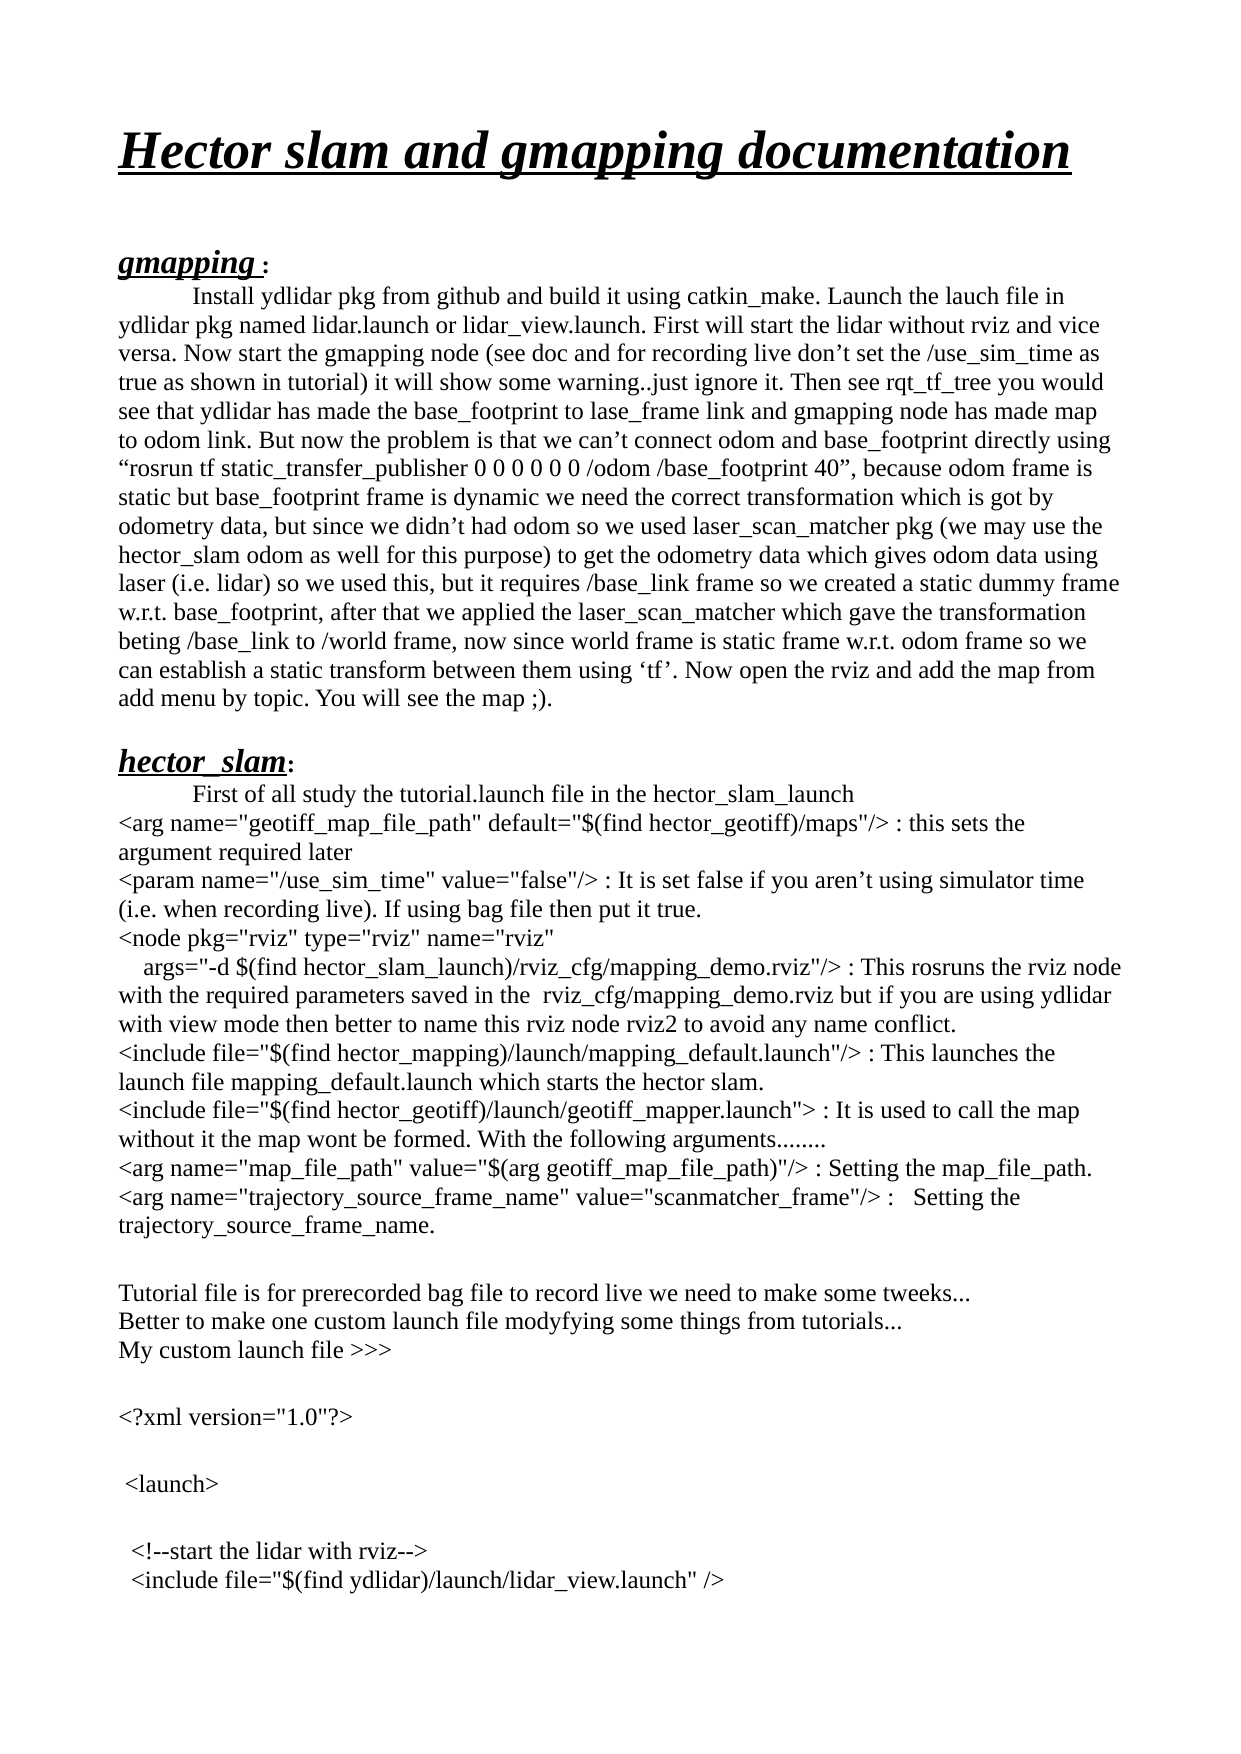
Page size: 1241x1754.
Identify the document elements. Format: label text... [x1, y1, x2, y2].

text args="-d $(find hector_slam_launch)/rviz_cfg/mapping_demo.rviz"/> : This rosruns the rviz node with the required parameters saved in the rviz_cfg/mapping_demo.rviz but if you are using ydlidar with view mode then better to name this rviz node rviz2 to avoid any name conflict. [118, 952, 1122, 1038]
text <?xml version="1.0"?> [118, 1402, 1122, 1431]
text My custom launch file >>> [118, 1335, 1122, 1364]
text Tutorial file is for prerecorded bag file to record live we need to make some tweeks... [118, 1278, 1122, 1306]
text <include file="$(find hector_mapping)/launch/mapping_default.launch"/> : This launches the launch file mapping_default.launch which starts the hector slam. [118, 1038, 1122, 1096]
text <arg name="geotiff_map_file_path" default="$(find hector_geotiff)/maps"/> : this sets the argument required later [118, 808, 1122, 866]
text <!--start the lidar with rviz--> [118, 1536, 1122, 1565]
text hector_slam: [118, 741, 1122, 779]
text gmapping : [118, 243, 1122, 281]
text <arg name="map_file_path" value="$(arg geotiff_map_file_path)"/> : Setting the map_file_path. [118, 1153, 1122, 1182]
text Hector slam and gmapping documentation [118, 118, 1122, 180]
text First of all study the tutorial.launch file in the hector_slam_launch [118, 779, 1122, 808]
text <node pkg="rviz" type="rviz" name="rviz" [118, 923, 1122, 952]
text <launch> [118, 1469, 1122, 1498]
text <include file="$(find ydlidar)/launch/lidar_view.launch" /> [118, 1565, 1122, 1594]
text Better to make one custom launch file modyfying some things from tutorials... [118, 1306, 1122, 1335]
text <param name="/use_sim_time" value="false"/> : It is set false if you aren’t using simulator time (i.e. when recording live). If using bag file then put it true. [118, 866, 1122, 923]
text <arg name="trajectory_source_frame_name" value="scanmatcher_frame"/> : Setting the trajectory_source_frame_name. [118, 1182, 1122, 1239]
text Install ydlidar pkg from github and build it using catkin_make. Launch the lauch file in ydlidar pkg named lidar.launch or lidar_view.launch. First will start the lidar without rviz and vice versa. Now start the gmapping node (see doc and for recording live don’t set the /use_sim_time as true as shown in tutorial) it will show some warning..just ignore it. Then see rqt_tf_tree you would see that ydlidar has made the base_footprint to lase_frame link and gmapping node has made map to odom link. But now the problem is that we can’t connect odom and base_footprint directly using “rosrun tf static_transfer_publisher 0 0 0 0 0 0 /odom /base_footprint 40”, because odom frame is static but base_footprint frame is dynamic we need the correct transformation which is got by odometry data, but since we didn’t had odom so we used laser_scan_matcher pkg (we may use the hector_slam odom as well for this purpose) to get the odometry data which gives odom data using laser (i.e. lidar) so we used this, but it requires /base_link frame so we created a static dummy frame w.r.t. base_footprint, after that we applied the laser_scan_matcher which gave the transformation beting /base_link to /world frame, now since world frame is static frame w.r.t. odom frame so we can establish a static transform between them using ‘tf’. Now open the rviz and add the map from add menu by topic. You will see the map ;). [118, 281, 1122, 712]
text <include file="$(find hector_geotiff)/launch/geotiff_mapper.launch"> : It is used to call the map without it the map wont be formed. With the following arguments........ [118, 1096, 1122, 1153]
